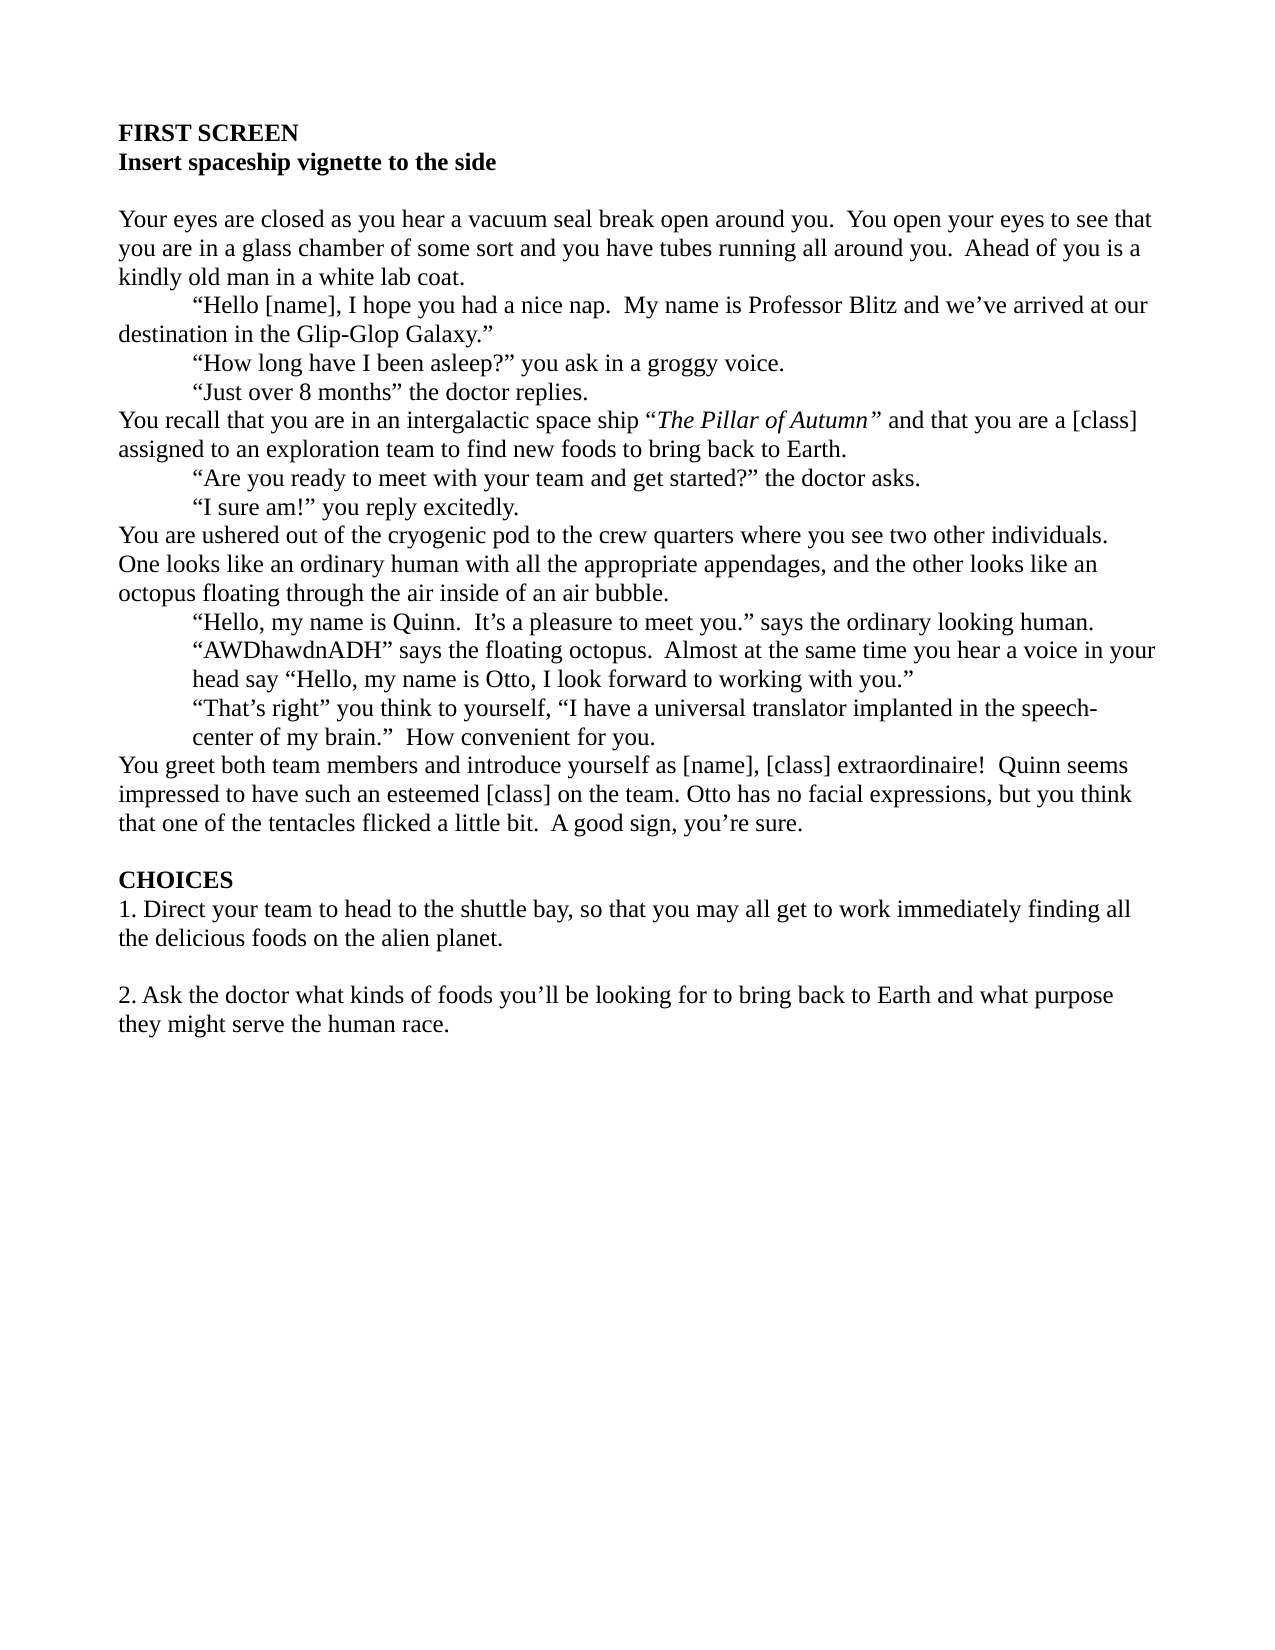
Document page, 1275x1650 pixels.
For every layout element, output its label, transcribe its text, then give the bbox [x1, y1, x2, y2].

text “AWDhawdnADH” says the floating octopus. Almost at the same time you hear a voice in your head say “Hello, my name is Otto, I look forward to working with you.” [118, 636, 1157, 693]
text “Are you ready to meet with your team and get started?” the doctor asks. [118, 463, 1157, 492]
text “Hello [name], I hope you had a nice nap. My name is Professor Blitz and we’ve arrived at our destination in the Glip-Glop Galaxy.” [118, 291, 1157, 348]
text You greet both team members and introduce yourself as [name], [class] extraordinaire! Quinn seems impressed to have such an esteemed [class] on the team. Otto has no facial expressions, but you think that one of the tentacles flicked a little bit. A good sign, you’re sure. [118, 751, 1157, 837]
text Insert spaceship vignette to the side [118, 147, 1157, 176]
text “I sure am!” you reply excitedly. [118, 492, 1157, 521]
text 1. Direct your team to head to the shuttle bay, so that you may all get to work immediately finding all the delicious foods on the alien planet. [118, 894, 1157, 952]
text “Hello, my name is Quinn. It’s a pleasure to meet you.” says the ordinary looking human. [118, 607, 1157, 636]
text “Just over 8 months” the doctor replies. [118, 377, 1157, 406]
text You are ushered out of the cryogenic pod to the crew quarters where you see two other individuals. One looks like an ordinary human with all the appropriate appendages, and the other looks like an octopus floating through the air inside of an air bubble. [118, 521, 1157, 607]
text “How long have I been asleep?” you ask in a groggy voice. [118, 348, 1157, 377]
text Your eyes are closed as you hear a vacuum seal break open around you. You open your eyes to see that you are in a glass chamber of some sort and you have tubes running all around you. Ahead of you is a kindly old man in a white lab coat. [118, 204, 1157, 291]
text You recall that you are in an intergalactic space ship “The Pillar of Autumn” and that you are a [class] assigned to an exploration team to find new foods to bring back to Earth. [118, 406, 1157, 463]
text CHOICES [118, 866, 1157, 894]
text FIRST SCREEN [118, 118, 1157, 147]
text 2. Ask the doctor what kinds of foods you’ll be looking for to bring back to Earth and what purpose they might serve the human race. [118, 981, 1157, 1038]
text “That’s right” you think to yourself, “I have a universal translator implanted in the speech- center of my brain.” How convenient for you. [118, 693, 1157, 751]
